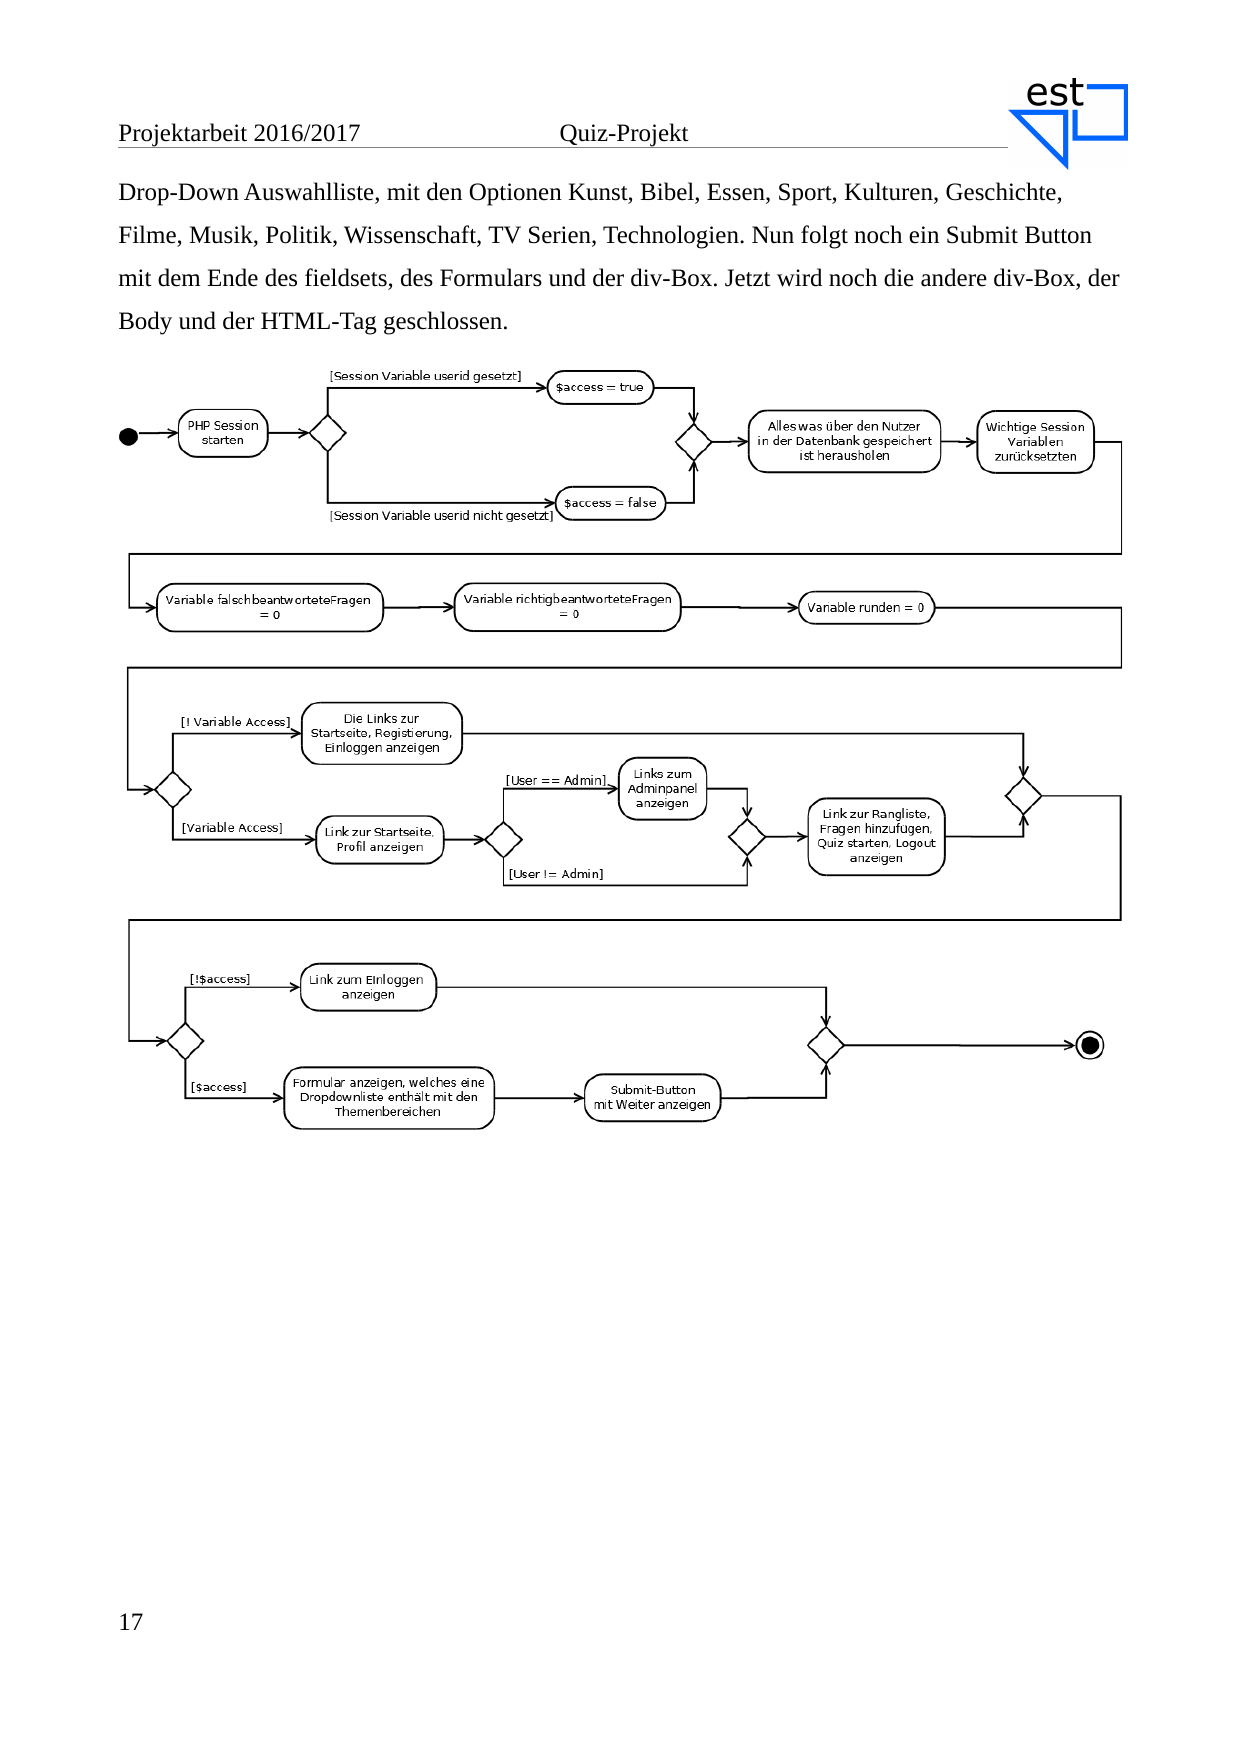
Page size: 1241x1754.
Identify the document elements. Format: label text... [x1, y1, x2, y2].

picture [1008, 78, 1128, 170]
picture [118, 349, 1123, 1130]
text Drop-Down Auswahlliste, mit den Optionen Kunst, Bibel, Essen, Sport, Kulturen, Geschichte, Filme, Musik, Politik, Wissenschaft, TV Serien, Technologien. Nun folgt noch ein Submit Button mit dem Ende des fieldsets, des Formulars und der div-Box. Jetzt wird noch die andere div-Box, der Body und der HTML-Tag geschlossen. [118, 177, 1122, 335]
